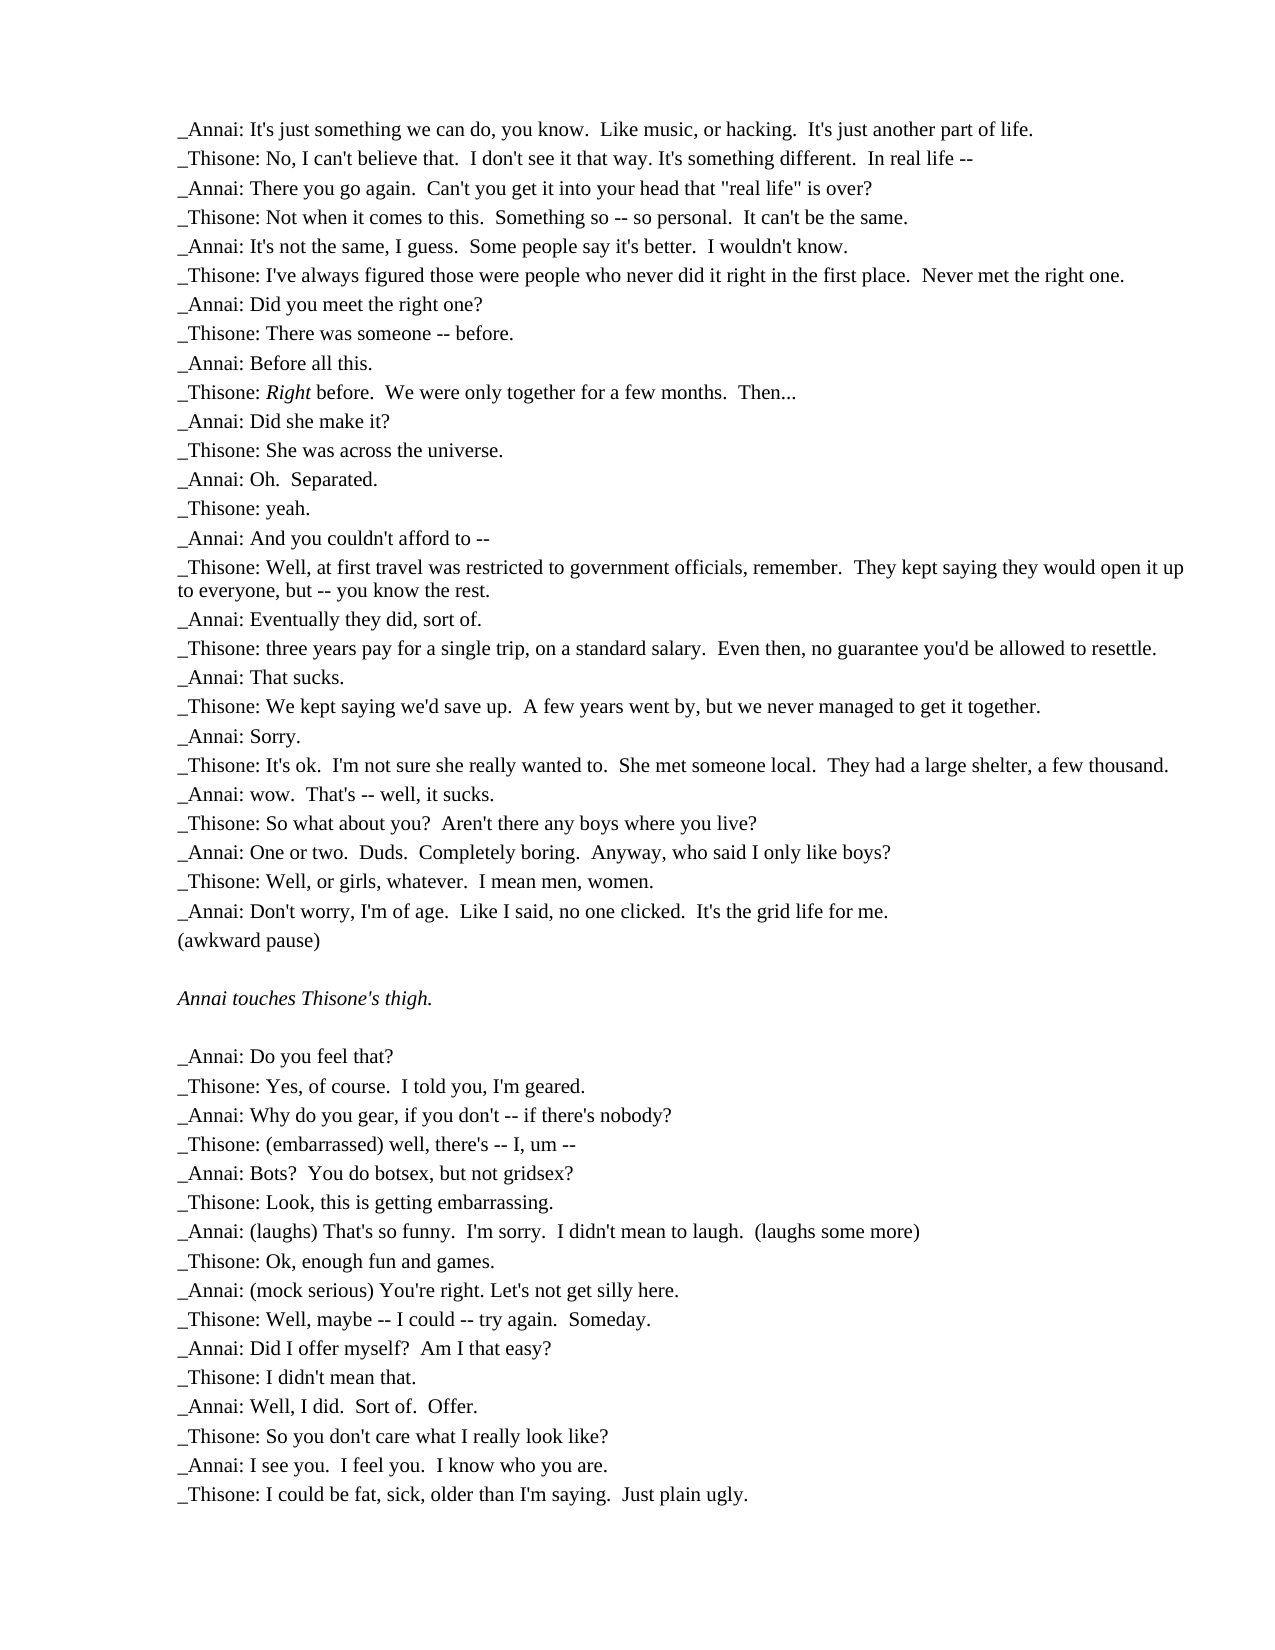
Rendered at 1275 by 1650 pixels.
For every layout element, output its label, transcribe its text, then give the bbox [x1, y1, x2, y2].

text _Annai: (laughs) That's so funny. I'm sorry. I didn't mean to laugh. (laughs some more) [920, 1220, 1186, 1243]
text _Annai: Why do you gear, if you don't -- if there's nobody? [672, 1104, 1186, 1127]
text _Annai: Did I offer myself? Am I that easy? [552, 1337, 1186, 1360]
text _Annai: And you couldn't afford to -- [490, 526, 1186, 549]
text _Thisone: Well, at first travel was restricted to government officials, remember. They kept saying they would open it up to everyone, but -- you know the rest. [490, 556, 1186, 602]
text _Thisone: So you don't care what I really look like? [177, 1424, 1186, 1448]
text _Thisone: Right before. We were only together for a few months. Then... [796, 381, 1186, 404]
text _Thisone: There was someone -- before. [514, 322, 1186, 345]
text _Annai: Before all this. [373, 351, 1186, 374]
text _Annai: It's not the same, I guess. Some people say it's better. I wouldn't know. [848, 235, 1186, 258]
text _Thisone: We kept saying we'd save up. A few years went by, but we never managed to get it together. [1041, 695, 1186, 718]
text _Annai: Bots? You do botsex, but not gridsex? [573, 1162, 1186, 1185]
text _Annai: Well, I did. Sort of. Offer. [478, 1395, 1186, 1418]
text _Annai: Sorry. [177, 724, 1186, 748]
text _Annai: That sucks. [344, 666, 1186, 689]
text _Annai: (mock serious) You're right. Let's not get silly here. [679, 1279, 1186, 1302]
text _Thisone: Ok, enough fun and games. [177, 1249, 1186, 1273]
text _Thisone: Look, this is getting embarrassing. [554, 1191, 1186, 1214]
text _Thisone: I didn't mean that. [416, 1366, 1186, 1389]
text _Annai: I see you. I feel you. I know who you are. [608, 1454, 1186, 1477]
text _Thisone: No, I can't believe that. I don't see it that way. It's something different. In real life -- [973, 147, 1186, 170]
text (awkward pause) [320, 929, 1186, 952]
text _Thisone: She was across the universe. [503, 439, 1186, 462]
text _Annai: Don't worry, I'm of age. Like I said, no one clicked. It's the grid life for me. [177, 899, 1186, 923]
text _Thisone: Not when it comes to this. Something so -- so personal. It can't be the same. [908, 206, 1186, 229]
text _Annai: Did you meet the right one? [483, 293, 1186, 316]
text _Thisone: yeah. [310, 497, 1186, 520]
text _Annai: Do you feel that? [393, 1045, 1186, 1068]
text _Thisone: Well, or girls, whatever. I mean men, women. [654, 870, 1186, 893]
text _Annai: wow. That's -- well, it sucks. [494, 783, 1186, 806]
text _Annai: There you go again. Can't you get it into your head that "real life" is over? [873, 176, 1186, 199]
text _Thisone: I could be fat, sick, older than I'm saying. Just plain ugly. [749, 1483, 1186, 1506]
text _Thisone: (embarrassed) well, there's -- I, um -- [576, 1133, 1186, 1156]
text _Annai: It's just something we can do, you know. Like music, or hacking. It's just another part of life. [1033, 118, 1186, 141]
text _Thisone: Yes, of course. I told you, I'm geared. [177, 1074, 1186, 1098]
text _Annai: Oh. Separated. [378, 468, 1186, 491]
text _Annai: Eventually they did, sort of. [482, 608, 1186, 631]
text _Thisone: So what about you? Aren't there any boys where you live? [757, 812, 1186, 835]
text Annai touches Thisone's thigh. [435, 987, 1186, 1010]
text _Thisone: Well, maybe -- I could -- try again. Someday. [651, 1308, 1186, 1331]
text _Annai: Did she make it? [390, 410, 1186, 433]
text _Annai: One or two. Duds. Completely boring. Anyway, who said I only like boys? [891, 841, 1186, 864]
